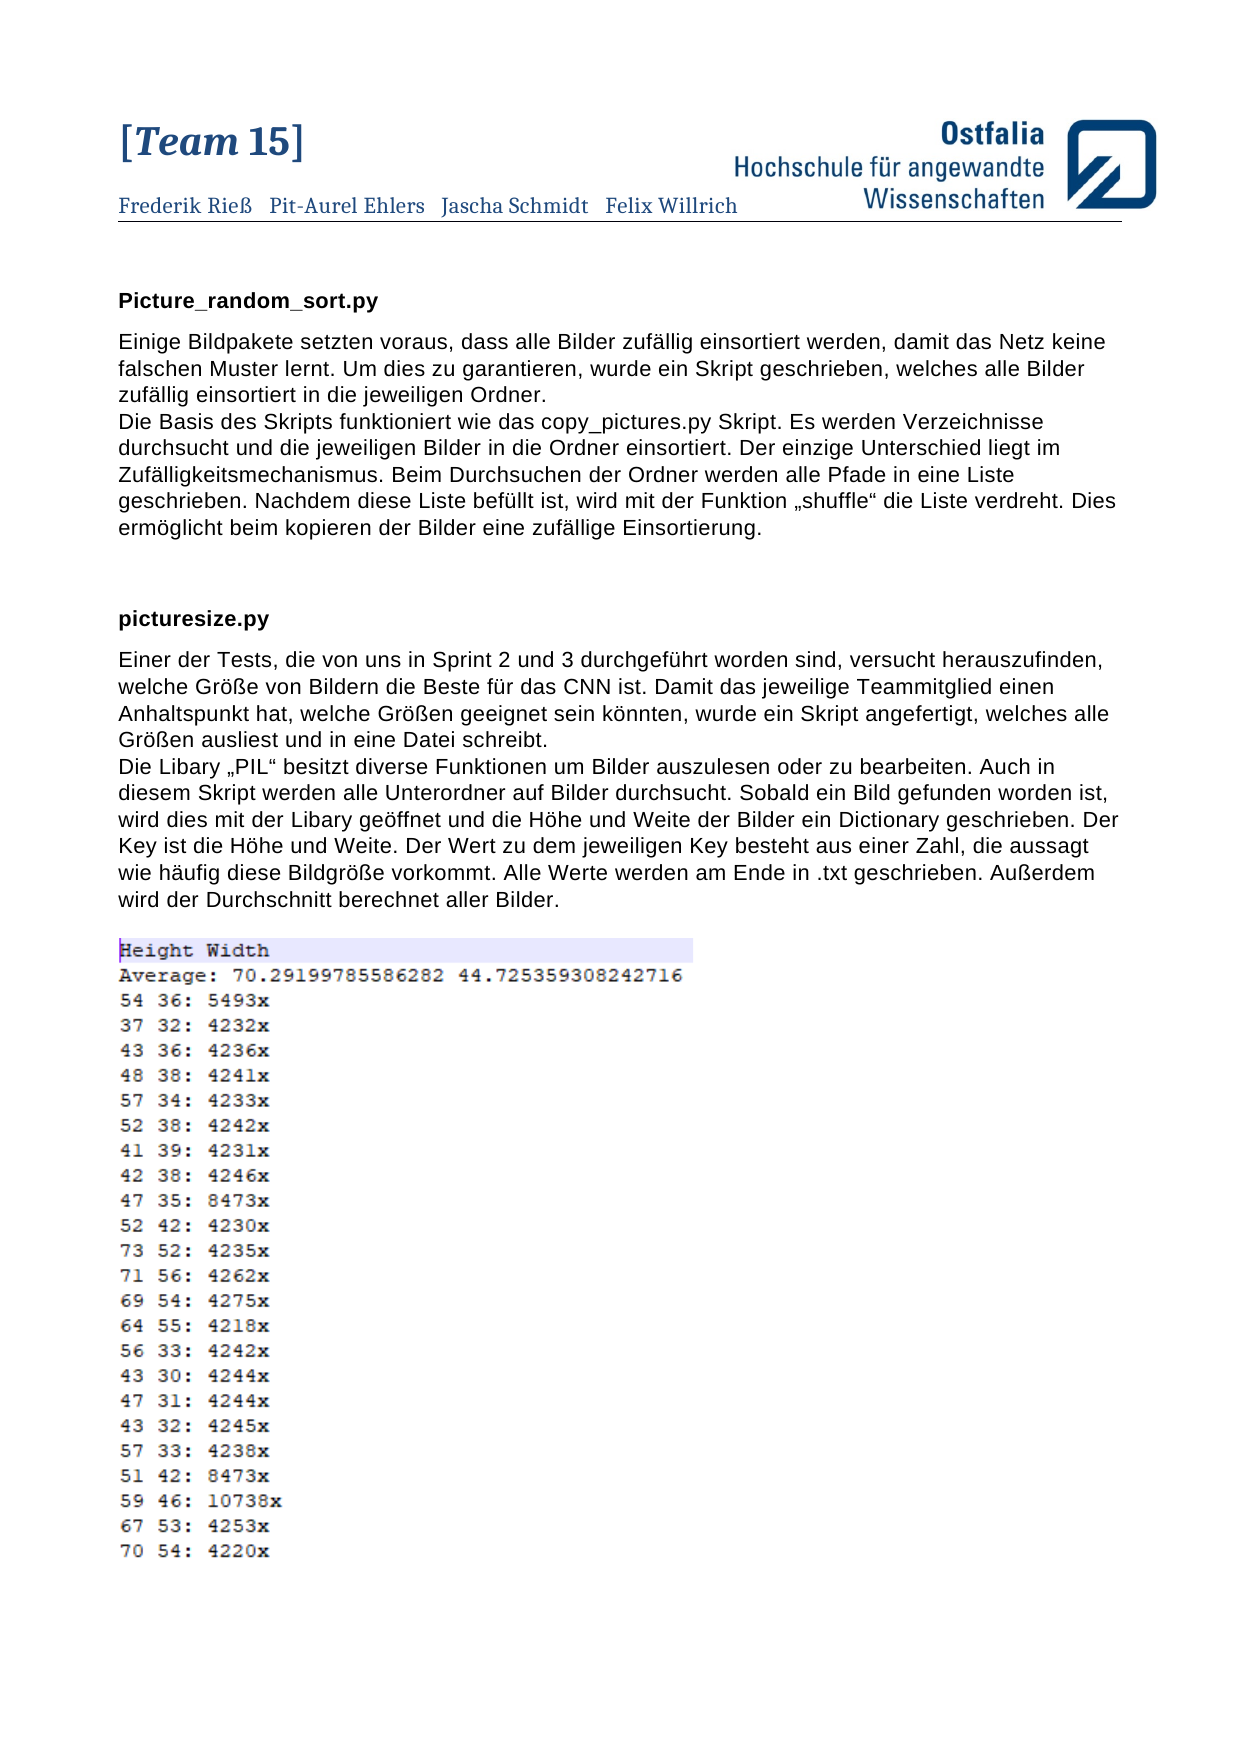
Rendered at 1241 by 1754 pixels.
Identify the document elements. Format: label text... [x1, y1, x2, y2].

text Die Libary „PIL“ besitzt diverse Funktionen um Bilder auszulesen oder zu bearbeiten. Auch in diesem Skript werden alle Unterordner auf Bilder durchsucht. Sobald ein Bild gefunden worden ist, wird dies mit der Libary geöffnet und die Höhe und Weite der Bilder ein Dictionary geschrieben. Der Key ist die Höhe und Weite. Der Wert zu dem jeweiligen Key besteht aus einer Zahl, die aussagt wie häufig diese Bildgröße vorkommt. Alle Werte werden am Ende in .txt geschrieben. Außerdem wird der Durchschnitt berechnet aller Bilder. [118, 752, 1122, 912]
text Einige Bildpakete setzten voraus, dass alle Bilder zufällig einsortiert werden, damit das Netz keine falschen Muster lernt. Um dies zu garantieren, wurde ein Skript geschrieben, welches alle Bilder zufällig einsortiert in die jeweiligen Ordner. [118, 328, 1122, 407]
text Einer der Tests, die von uns in Sprint 2 und 3 durchgeführt worden sind, versucht herauszufinden, welche Größe von Bildern die Beste für das CNN ist. Damit das jeweilige Teammitglied einen Anhaltspunkt hat, welche Größen geeignet sein könnten, wurde ein Skript angefertigt, welches alle Größen ausliest und in eine Datei schreibt. [118, 646, 1122, 752]
picture [118, 938, 694, 1562]
subtitle Picture_random_sort.py [118, 287, 1122, 313]
text Die Basis des Skripts funktioniert wie das copy_pictures.py Skript. Es werden Verzeichnisse durchsucht und die jeweiligen Bilder in die Ordner einsortiert. Der einzige Unterschied liegt im Zufälligkeitsmechanismus. Beim Durchsuchen der Ordner werden alle Pfade in eine Liste geschrieben. Nachdem diese Liste befüllt ist, wird mit der Funktion „shuffle“ die Liste verdreht. Dies ermöglicht beim kopieren der Bilder eine zufällige Einsortierung. [118, 407, 1122, 540]
picture [731, 118, 1160, 211]
subtitle picturesize.py [118, 606, 1122, 631]
